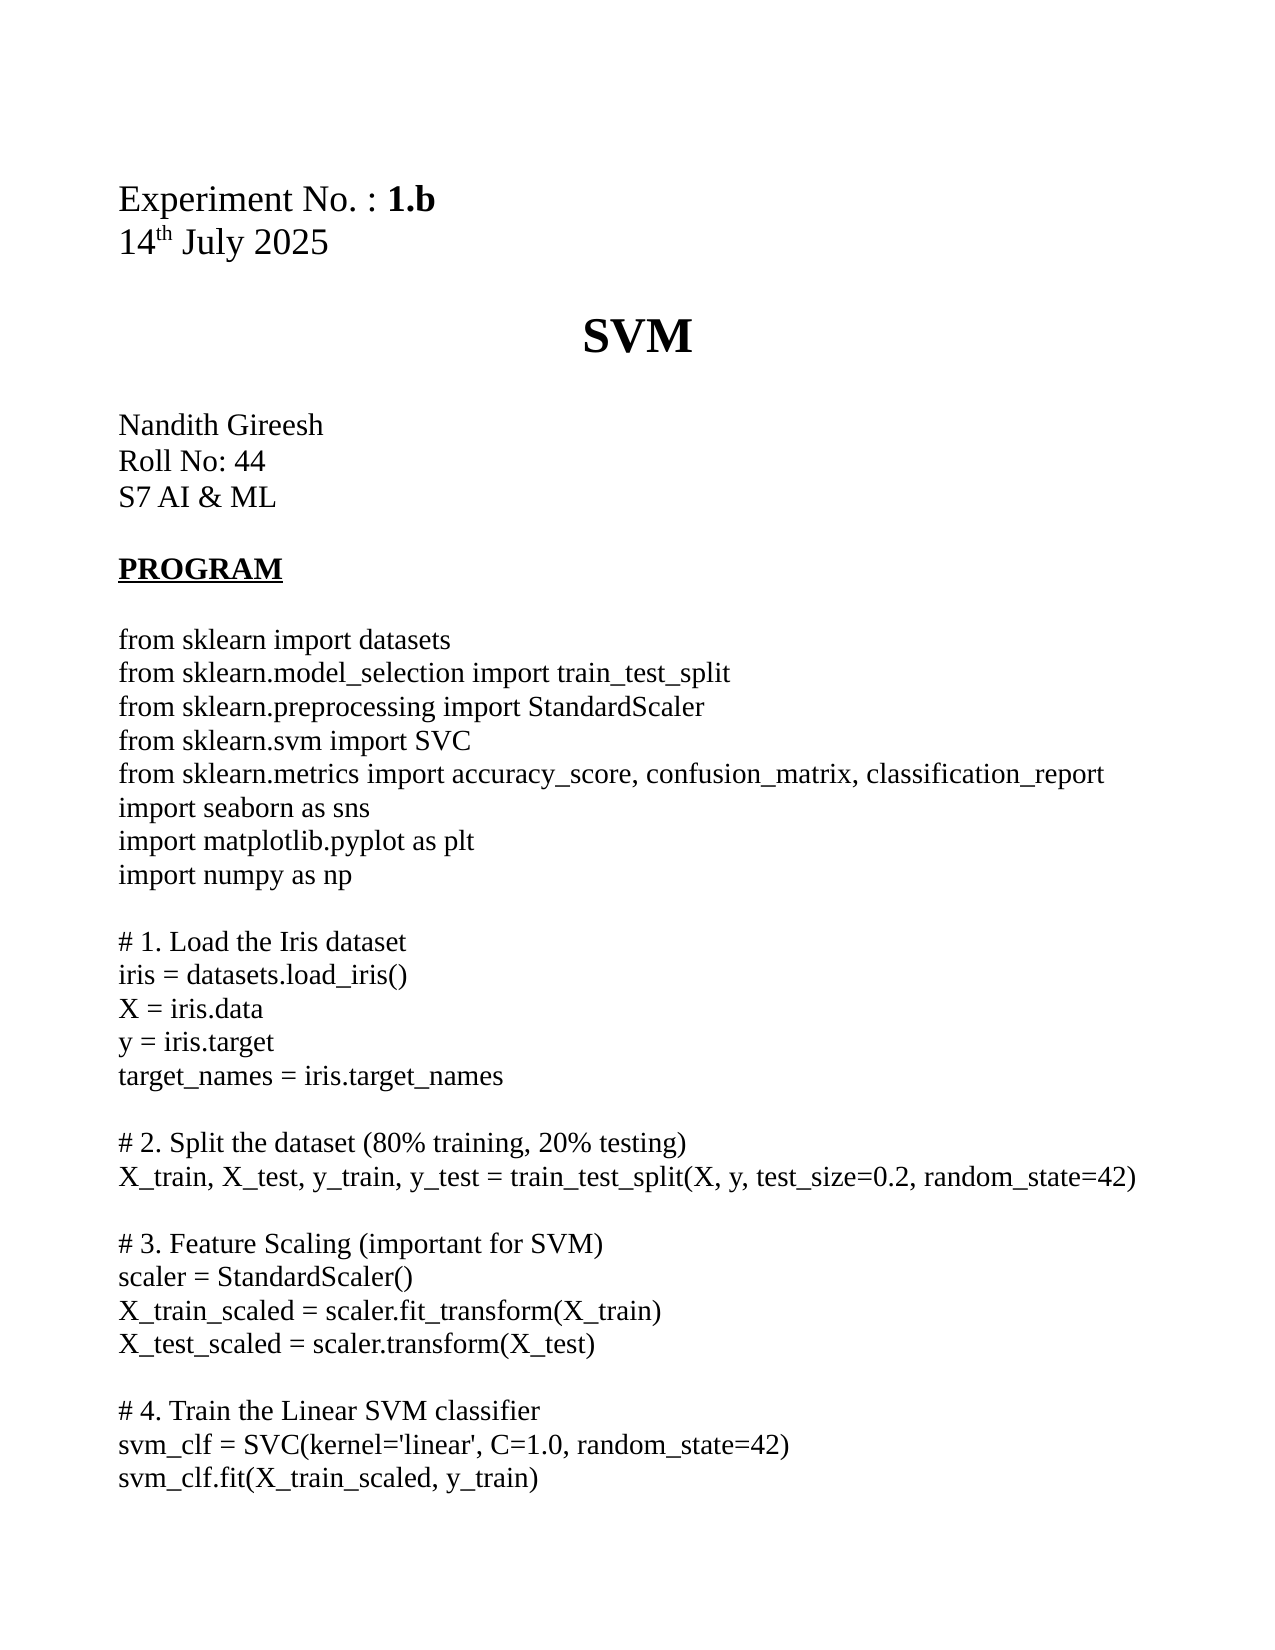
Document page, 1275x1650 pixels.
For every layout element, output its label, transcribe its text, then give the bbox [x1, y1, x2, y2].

text 14th July 2025 [118, 219, 1157, 263]
text Nandith Gireesh [118, 406, 1157, 442]
text # 3. Feature Scaling (important for SVM) [118, 1226, 1157, 1259]
text SVM [118, 306, 1157, 363]
text from sklearn import datasets [118, 622, 1157, 656]
text y = iris.target [118, 1024, 1157, 1058]
text # 2. Split the dataset (80% training, 20% testing) [118, 1125, 1157, 1159]
text from sklearn.svm import SVC [118, 723, 1157, 756]
text import numpy as np [118, 857, 1157, 890]
text target_names = iris.target_names [118, 1058, 1157, 1092]
text from sklearn.model_selection import train_test_split [118, 656, 1157, 689]
text import seaborn as sns [118, 790, 1157, 823]
text svm_clf.fit(X_train_scaled, y_train) [118, 1461, 1157, 1494]
text X_test_scaled = scaler.transform(X_test) [118, 1326, 1157, 1360]
text iris = datasets.load_iris() [118, 957, 1157, 991]
text scaler = StandardScaler() [118, 1259, 1157, 1293]
text from sklearn.metrics import accuracy_score, confusion_matrix, classification_report [118, 756, 1157, 790]
text svm_clf = SVC(kernel='linear', C=1.0, random_state=42) [118, 1427, 1157, 1461]
text X_train, X_test, y_train, y_test = train_test_split(X, y, test_size=0.2, random_state=42) [118, 1159, 1157, 1192]
text # 4. Train the Linear SVM classifier [118, 1393, 1157, 1427]
text S7 AI & ML [118, 478, 1157, 514]
text Experiment No. : 1.b [118, 176, 1157, 219]
text # 1. Load the Iris dataset [118, 924, 1157, 957]
text X = iris.data [118, 991, 1157, 1024]
text from sklearn.preprocessing import StandardScaler [118, 689, 1157, 723]
text Roll No: 44 [118, 442, 1157, 478]
text PROGRAM [118, 550, 1157, 586]
text import matplotlib.pyplot as plt [118, 823, 1157, 857]
text X_train_scaled = scaler.fit_transform(X_train) [118, 1293, 1157, 1326]
